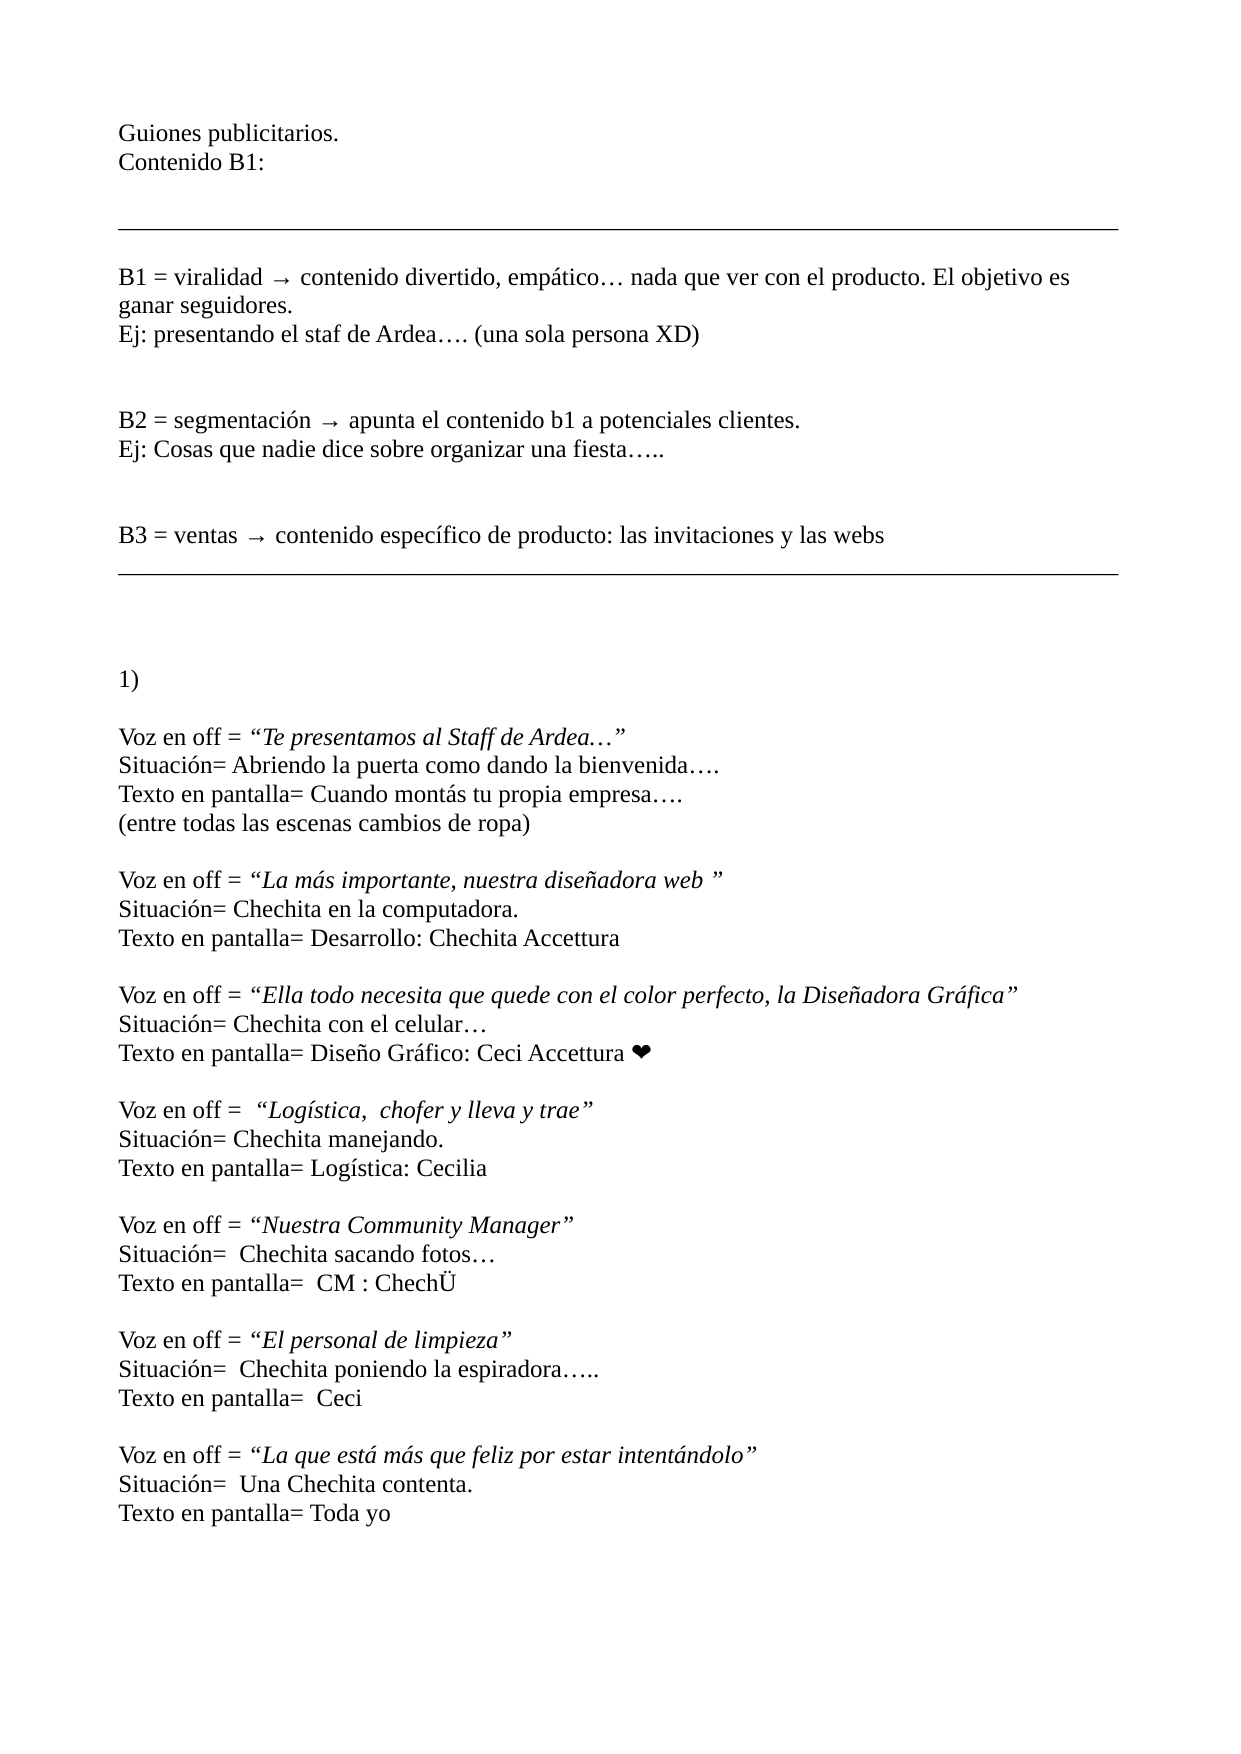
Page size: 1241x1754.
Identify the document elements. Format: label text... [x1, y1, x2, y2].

text Voz en off = “Te presentamos al Staff de Ardea…” [118, 722, 1122, 751]
text ________________________________________________________________________________ [118, 204, 1122, 233]
text Situación= Chechita poniendo la espiradora….. [118, 1354, 1122, 1383]
text Situación= Chechita manejando. [118, 1124, 1122, 1153]
text ________________________________________________________________________________ [118, 549, 1122, 578]
text Texto en pantalla= Desarrollo: Chechita Accettura 💕 [118, 923, 1122, 952]
text Situación= Abriendo la puerta como dando la bienvenida…. [118, 751, 1122, 779]
text Guiones publicitarios. [118, 118, 1122, 147]
text Ej: presentando el staf de Ardea…. (una sola persona XD) [118, 319, 1122, 348]
text Texto en pantalla= CM : ChechÜ [118, 1268, 1122, 1297]
text Situación= Chechita sacando fotos… [118, 1239, 1122, 1268]
text Situación= Una Chechita contenta. [118, 1469, 1122, 1498]
text Texto en pantalla= Cuando montás tu propia empresa…. [118, 779, 1122, 808]
text Ej: Cosas que nadie dice sobre organizar una fiesta….. [118, 434, 1122, 463]
text Texto en pantalla= Toda yo [118, 1498, 1122, 1527]
text 1) [118, 664, 1122, 693]
text B2 = segmentación → apunta el contenido b1 a potenciales clientes. [118, 406, 1122, 434]
text Contenido B1: [118, 147, 1122, 176]
text Texto en pantalla= Logística: Cecilia 🙌 [118, 1153, 1122, 1182]
text Situación= Chechita con el celular… [118, 1009, 1122, 1038]
text Texto en pantalla= Diseño Gráfico: Ceci Accettura ❤️ [118, 1038, 1122, 1067]
text Voz en off = “La que está más que feliz por estar intentándolo” [118, 1441, 1122, 1469]
text Situación= Chechita en la computadora. [118, 894, 1122, 923]
text B1 = viralidad → contenido divertido, empático… nada que ver con el producto. El objetivo es ganar seguidores. [118, 262, 1122, 319]
text Texto en pantalla= Ceci [118, 1383, 1122, 1412]
text Voz en off = “El personal de limpieza” [118, 1326, 1122, 1354]
text Voz en off = “La más importante, nuestra diseñadora web ” [118, 866, 1122, 894]
text Voz en off = “Logística, chofer y lleva y trae” [118, 1096, 1122, 1124]
text Voz en off = “Nuestra Community Manager” [118, 1211, 1122, 1239]
text B3 = ventas → contenido específico de producto: las invitaciones y las webs [118, 521, 1122, 549]
text Voz en off = “Ella todo necesita que quede con el color perfecto, la Diseñadora Gráfica” [118, 981, 1122, 1009]
text (entre todas las escenas cambios de ropa) [118, 808, 1122, 837]
